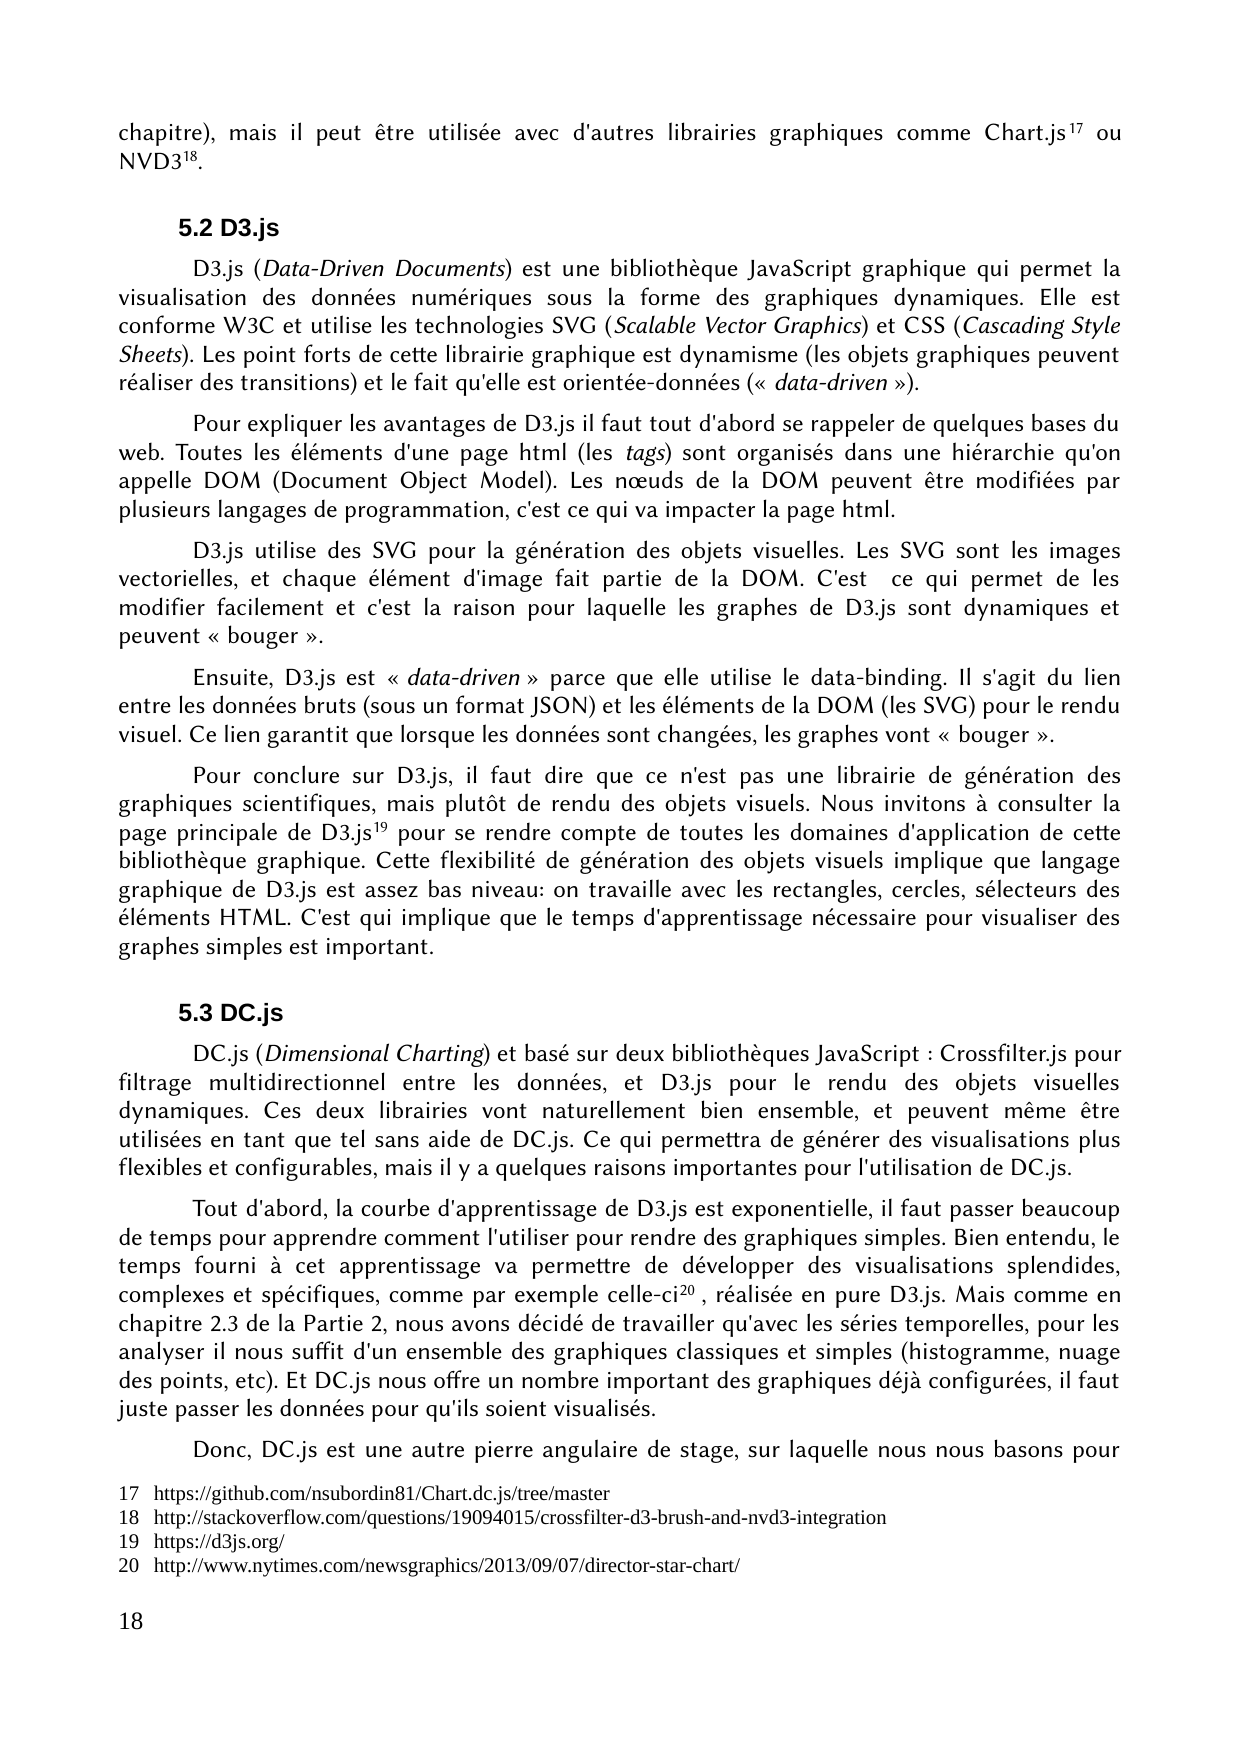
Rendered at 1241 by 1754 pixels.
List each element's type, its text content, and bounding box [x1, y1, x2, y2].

text http://stackoverflow.com/questions/19094015/crossfilter-d3-brush-and-nvd3-integration [118, 1505, 1122, 1529]
text D3.js (Data-Driven Documents) est une bibliothèque JavaScript graphique qui permet la visualisation des données numériques sous la forme des graphiques dynamiques. Elle est conforme W3C et utilise les technologies SVG (Scalable Vector Graphics) et CSS (Cascading Style Sheets). Les point forts de cette librairie graphique est dynamisme (les objets graphiques peuvent réaliser des transitions) et le fait qu'elle est orientée-données (« data-driven »). [118, 254, 1122, 397]
subtitle D3.js [118, 213, 1122, 241]
text Ensuite, D3.js est « data-driven » parce que elle utilise le data-binding. Il s'agit du lien entre les données bruts (sous un format JSON) et les éléments de la DOM (les SVG) pour le rendu visuel. Ce lien garantit que lorsque les données sont changées, les graphes vont « bouger ». [118, 662, 1122, 748]
text DC.js (Dimensional Charting) et basé sur deux bibliothèques JavaScript : Crossfilter.js pour filtrage multidirectionnel entre les données, et D3.js pour le rendu des objets visuelles dynamiques. Ces deux librairies vont naturellement bien ensemble, et peuvent même être utilisées en tant que tel sans aide de DC.js. Ce qui permettra de générer des visualisations plus flexibles et configurables, mais il y a quelques raisons importantes pour l'utilisation de DC.js. [118, 1039, 1122, 1182]
text Pour expliquer les avantages de D3.js il faut tout d'abord se rappeler de quelques bases du web. Toutes les éléments d'une page html (les tags) sont organisés dans une hiérarchie qu'on appelle DOM (Document Object Model). Les nœuds de la DOM peuvent être modifiées par plusieurs langages de programmation, c'est ce qui va impacter la page html. [118, 409, 1122, 523]
text D3.js utilise des SVG pour la génération des objets visuelles. Les SVG sont les images vectorielles, et chaque élément d'image fait partie de la DOM. C'est ce qui permet de les modifier facilement et c'est la raison pour laquelle les graphes de D3.js sont dynamiques et peuvent « bouger ». [118, 536, 1122, 650]
text https://d3js.org/ [118, 1529, 1122, 1553]
text Tout d'abord, la courbe d'apprentissage de D3.js est exponentielle, il faut passer beaucoup de temps pour apprendre comment l'utiliser pour rendre des graphiques simples. Bien entendu, le temps fourni à cet apprentissage va permettre de développer des visualisations splendides, complexes et spécifiques, comme par exemple celle-ci , réalisée en pure D3.js. Mais comme en chapitre 2.3 de la Partie 2, nous avons décidé de travailler qu'avec les séries temporelles, pour les analyser il nous suffit d'un ensemble des graphiques classiques et simples (histogramme, nuage des points, etc). Et DC.js nous offre un nombre important des graphiques déjà configurées, il faut juste passer les données pour qu'ils soient visualisés. [118, 1194, 1122, 1423]
subtitle DC.js [118, 998, 1122, 1027]
text http://www.nytimes.com/newsgraphics/2013/09/07/director-star-chart/ [118, 1553, 1122, 1577]
text Pour conclure sur D3.js, il faut dire que ce n'est pas une librairie de génération des graphiques scientifiques, mais plutôt de rendu des objets visuels. Nous invitons à consulter la page principale de D3.js pour se rendre compte de toutes les domaines d'application de cette bibliothèque graphique. Cette flexibilité de génération des objets visuels implique que langage graphique de D3.js est assez bas niveau: on travaille avec les rectangles, cercles, sélecteurs des éléments HTML. C'est qui implique que le temps d'apprentissage nécessaire pour visualiser des graphes simples est important. [118, 761, 1122, 960]
text chapitre), mais il peut être utilisée avec d'autres librairies graphiques comme Chart.js ou NVD3. [118, 118, 1122, 175]
text Donc, DC.js est une autre pierre angulaire de stage, sur laquelle nous nous basons pour [118, 1435, 1122, 1464]
text https://github.com/nsubordin81/Chart.dc.js/tree/master [118, 1481, 1122, 1505]
